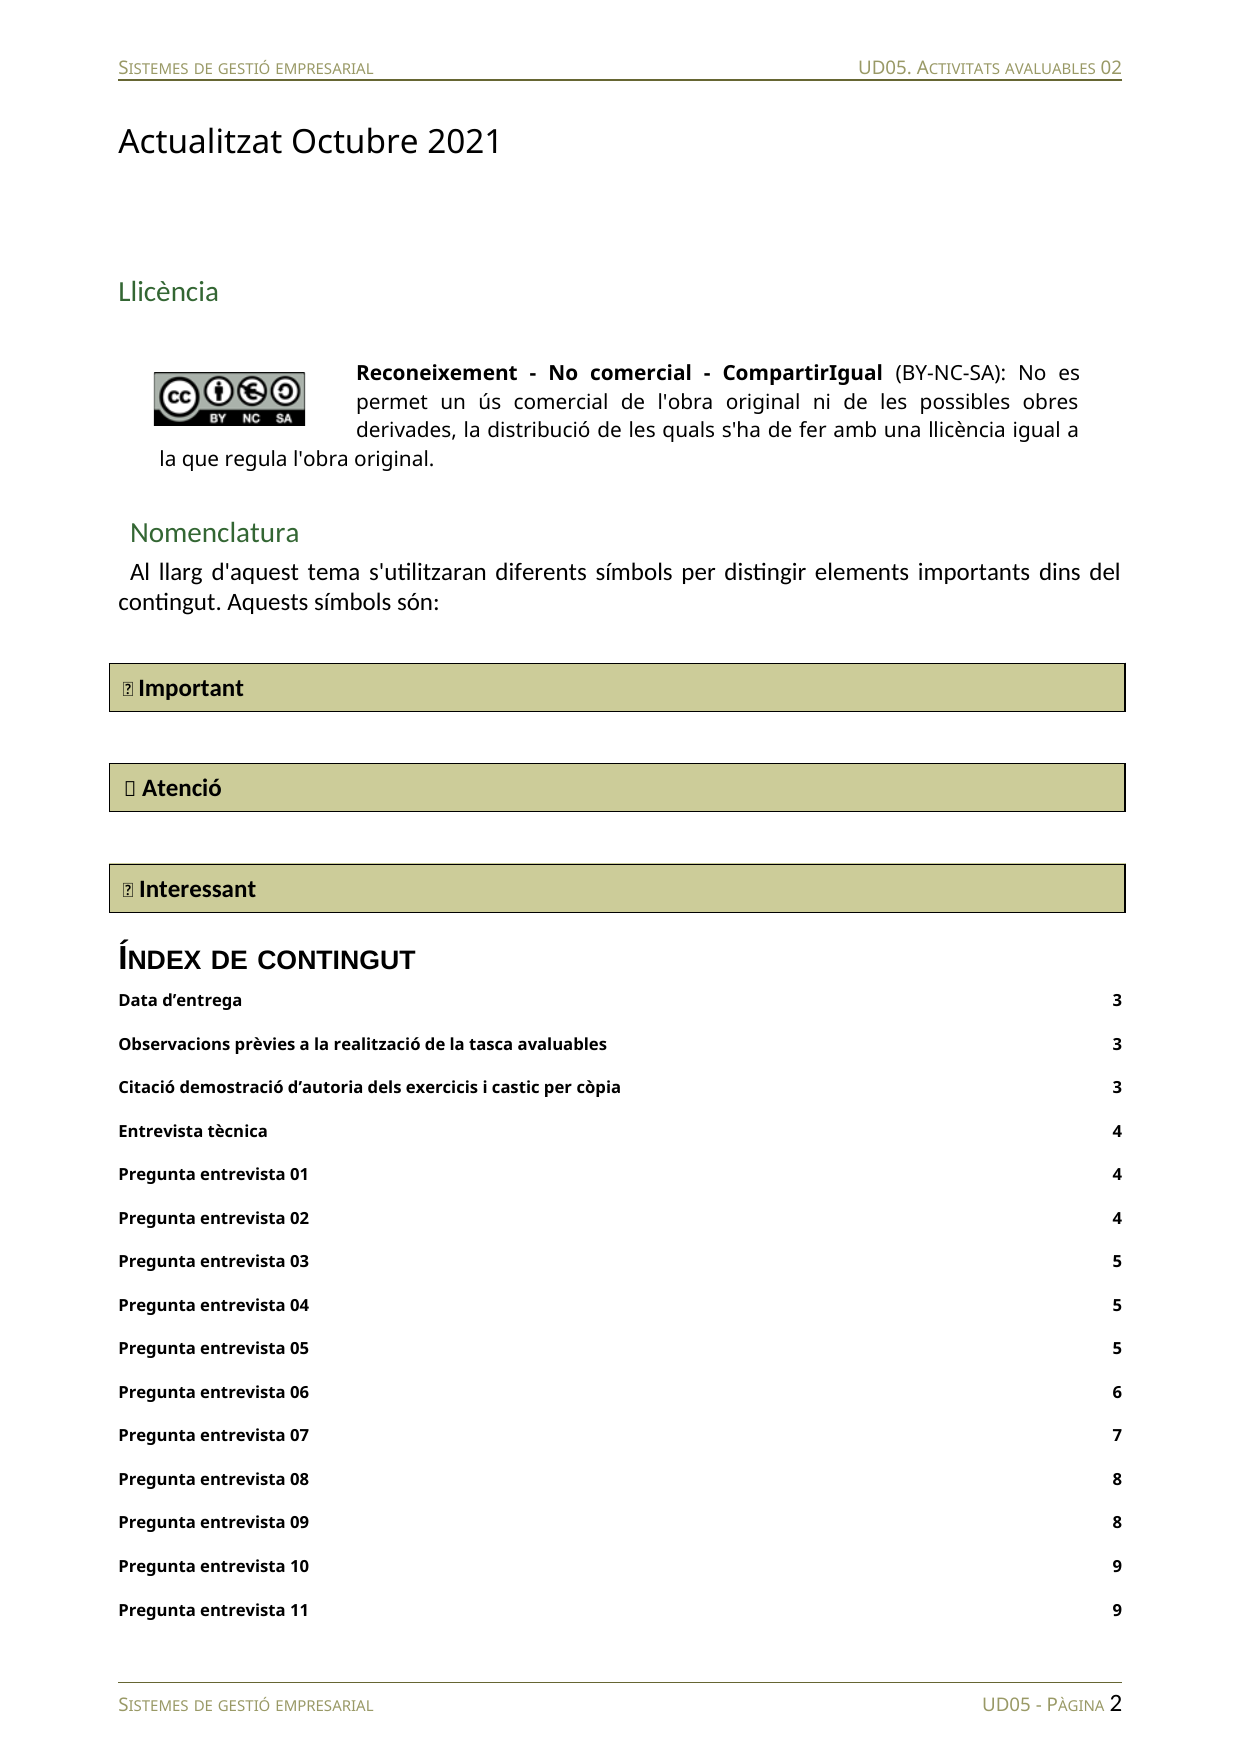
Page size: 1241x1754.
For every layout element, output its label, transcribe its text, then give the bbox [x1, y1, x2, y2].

text Llicència [118, 273, 1122, 309]
text Pregunta entrevista 02 4 [118, 1206, 1122, 1229]
text Nomenclatura [118, 514, 1122, 549]
text ❕ Atenció [110, 764, 1124, 811]
text Actualitzat Octubre 2021 [118, 118, 1122, 163]
text Entrevista tècnica 4 [118, 1119, 1122, 1142]
text 💬 Interessant [110, 865, 1124, 912]
text Pregunta entrevista 07 7 [118, 1424, 1122, 1447]
text Observacions prèvies a la realització de la tasca avaluables 3 [118, 1032, 1122, 1055]
picture [153, 372, 306, 426]
text Índex de contingut [118, 938, 1122, 976]
text Pregunta entrevista 10 9 [118, 1555, 1122, 1577]
text Al llarg d'aquest tema s'utilitzaran diferents símbols per distingir elements importants dins del contingut. Aquests símbols són: [118, 556, 1122, 617]
text Pregunta entrevista 08 8 [118, 1468, 1122, 1490]
text Pregunta entrevista 03 5 [118, 1250, 1122, 1273]
text Pregunta entrevista 01 4 [118, 1163, 1122, 1186]
text Pregunta entrevista 09 8 [118, 1511, 1122, 1534]
text Pregunta entrevista 11 9 [118, 1598, 1122, 1621]
text Reconeixement - No comercial - CompartirIgual (BY-NC-SA): No es permet un ús comercial de l'obra original ni de les possibles obres derivades, la distribució de les quals s'ha de fer amb una llicència igual a la que regula l'obra original. [159, 358, 1080, 472]
text Pregunta entrevista 05 5 [118, 1337, 1122, 1360]
text Data d’entrega 3 [118, 989, 1122, 1011]
text Pregunta entrevista 04 5 [118, 1293, 1122, 1316]
text Citació demostració d’autoria dels exercicis i castic per còpia 3 [118, 1076, 1122, 1098]
text Pregunta entrevista 06 6 [118, 1381, 1122, 1403]
text 📖 Important [110, 664, 1124, 711]
